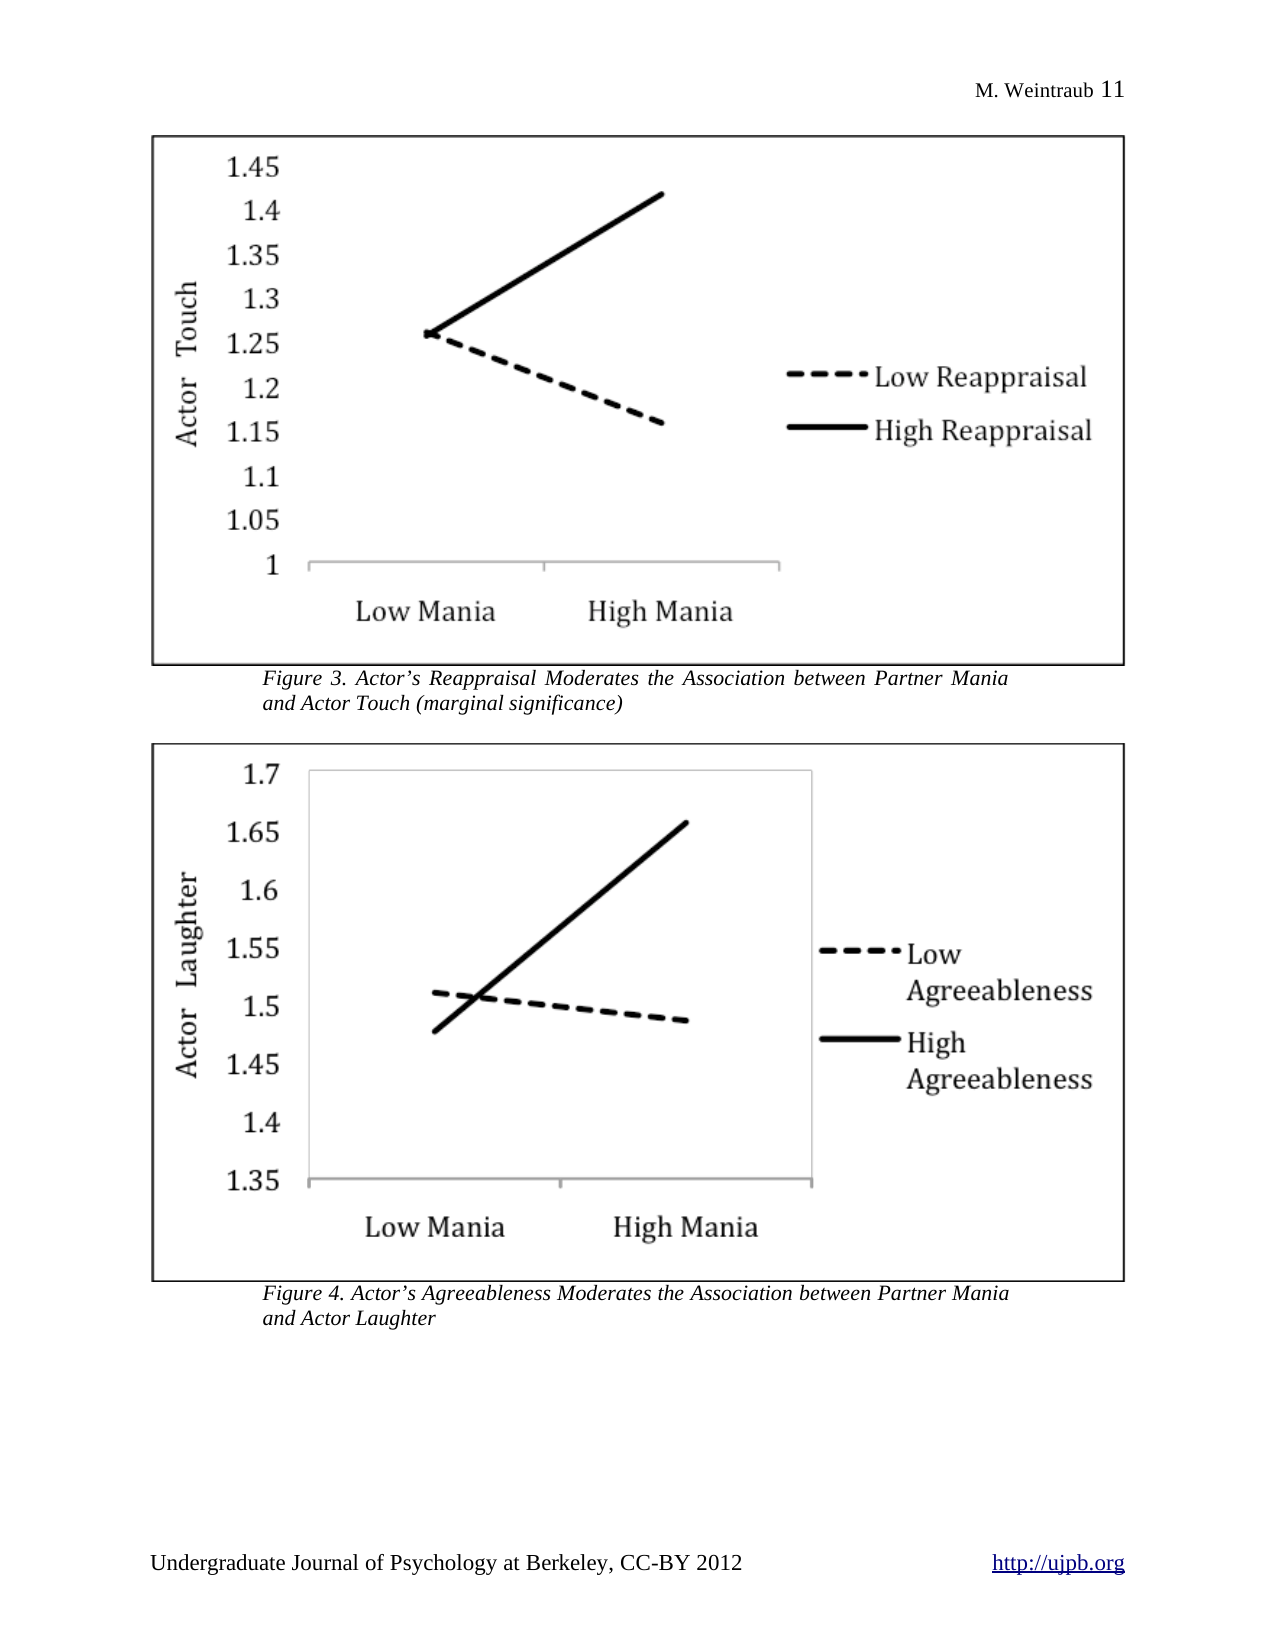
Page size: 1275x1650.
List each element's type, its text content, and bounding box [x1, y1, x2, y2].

text Figure 3. Actor’s Reappraisal Moderates the Association between Partner Mania and Actor Touch (marginal significance) [262, 666, 1012, 715]
text Figure 4. Actor’s Agreeableness Moderates the Association between Partner Mania and Actor Laughter [262, 1282, 1012, 1330]
picture [150, 743, 1125, 1282]
picture [150, 135, 1125, 666]
